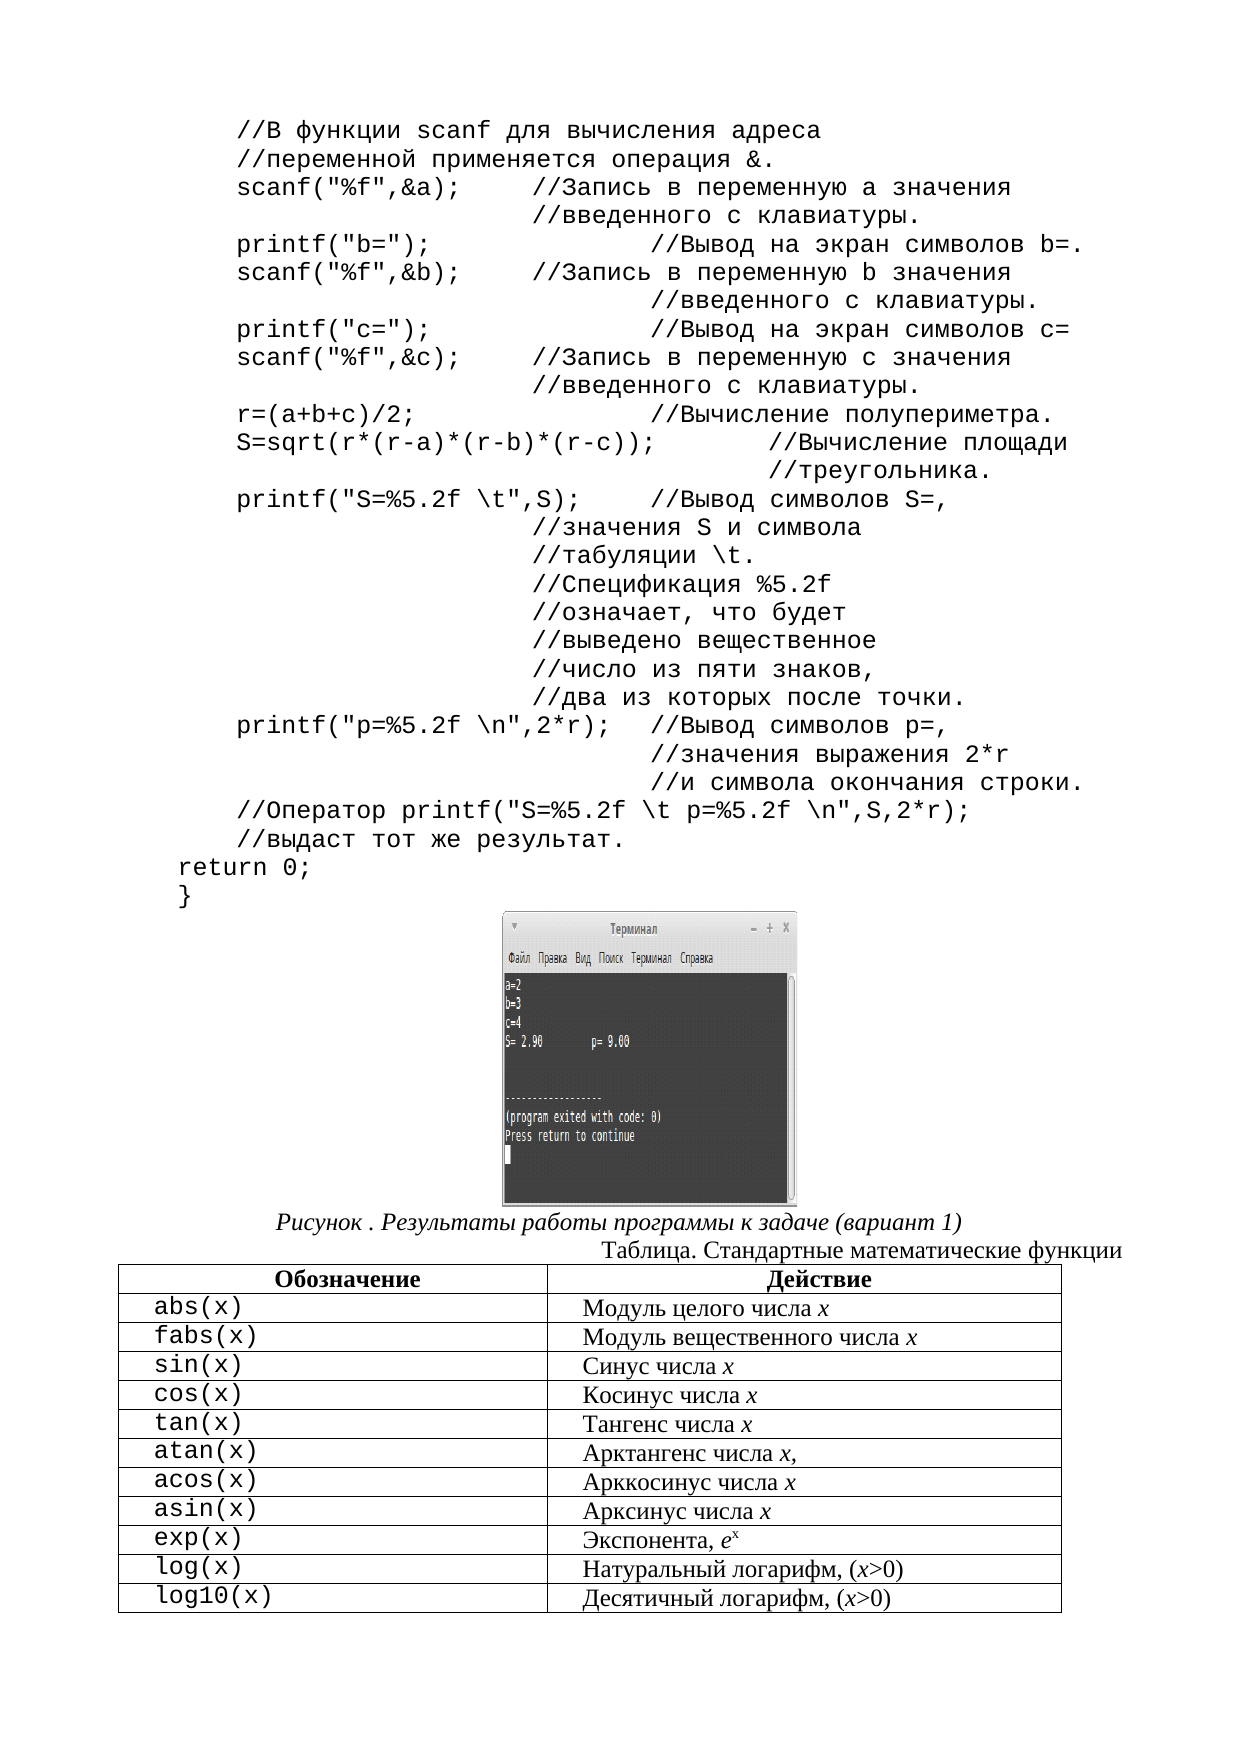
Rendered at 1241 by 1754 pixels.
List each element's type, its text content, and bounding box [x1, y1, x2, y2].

table_cell Арктангенс числа x, [548, 1439, 1061, 1467]
table_cell tan(x) [119, 1410, 547, 1438]
table_cell Десятичный логарифм, (x>0) [548, 1584, 1061, 1612]
text scanf("%f",&b); //Запись в переменную b значения [177, 260, 1122, 288]
table_cell sin(x) [119, 1352, 547, 1380]
text //выведено вещественное [177, 628, 1122, 656]
text printf("c="); //Вывод на экран символов c= [177, 316, 1122, 345]
table_cell log(x) [119, 1555, 547, 1583]
text //значения S и символа [177, 515, 1122, 543]
text //выдаст тот же результат. [177, 826, 1122, 855]
text //введенного с клавиатуры. [177, 373, 1122, 401]
table_cell Синус числа x [548, 1352, 1061, 1380]
text S=sqrt(r*(r-a)*(r-b)*(r-c)); //Вычисление площади [177, 430, 1122, 458]
table_cell exp(x) [119, 1526, 547, 1554]
text //Спецификация %5.2f [177, 571, 1122, 600]
text printf("S=%5.2f \t",S); //Вывод символов S=, [177, 486, 1122, 515]
text //треугольника. [177, 458, 1122, 486]
text //табуляции \t. [177, 543, 1122, 571]
text Рисунок . Результаты работы программы к задаче (вариант 1) [118, 911, 1122, 1236]
table_cell log10(x) [119, 1584, 547, 1612]
text r=(a+b+c)/2; //Вычисление полупериметра. [177, 401, 1122, 430]
text printf("b="); //Вывод на экран символов b=. [177, 231, 1122, 260]
table_cell fabs(x) [119, 1323, 547, 1351]
text //число из пяти знаков, [177, 656, 1122, 685]
table_cell abs(x) [119, 1294, 547, 1322]
text //переменной применяется операция &. [177, 146, 1122, 175]
table_cell Арккосинус числа x [548, 1468, 1061, 1496]
text //значения выражения 2*r [177, 741, 1122, 770]
table_cell Тангенс числа x [548, 1410, 1061, 1438]
text //введенного с клавиатуры. [177, 203, 1122, 231]
text //В функции scanf для вычисления адреса [177, 118, 1122, 146]
text //введенного с клавиатуры. [177, 288, 1122, 316]
table_cell Модуль вещественного числа x [548, 1323, 1061, 1351]
table_cell Модуль целого числа x [548, 1294, 1061, 1322]
text } [177, 883, 1122, 911]
text scanf("%f",&c); //Запись в переменную c значения [177, 345, 1122, 373]
table_cell cos(x) [119, 1381, 547, 1409]
text //и символа окончания строки. [177, 770, 1122, 798]
table_cell Экспонента, ex [548, 1526, 1061, 1554]
text scanf("%f",&a); //Запись в переменную а значения [177, 175, 1122, 203]
table_cell Арксинус числа x [548, 1497, 1061, 1525]
text return 0; [177, 855, 1122, 883]
table_header Действие [548, 1265, 1061, 1293]
table_cell Натуральный логарифм, (x>0) [548, 1555, 1061, 1583]
text Таблица. Стандартные математические функции [118, 1236, 1122, 1264]
text printf("p=%5.2f \n",2*r); //Вывод символов p=, [177, 713, 1122, 741]
text //означает, что будет [177, 600, 1122, 628]
text //два из которых после точки. [177, 685, 1122, 713]
table_cell Косинус числа x [548, 1381, 1061, 1409]
text //Оператор printf("S=%5.2f \t p=%5.2f \n",S,2*r); [177, 798, 1122, 826]
table_cell atan(x) [119, 1439, 547, 1467]
table_cell acos(x) [119, 1468, 547, 1496]
table_header Обозначение [119, 1265, 547, 1293]
table_cell asin(x) [119, 1497, 547, 1525]
